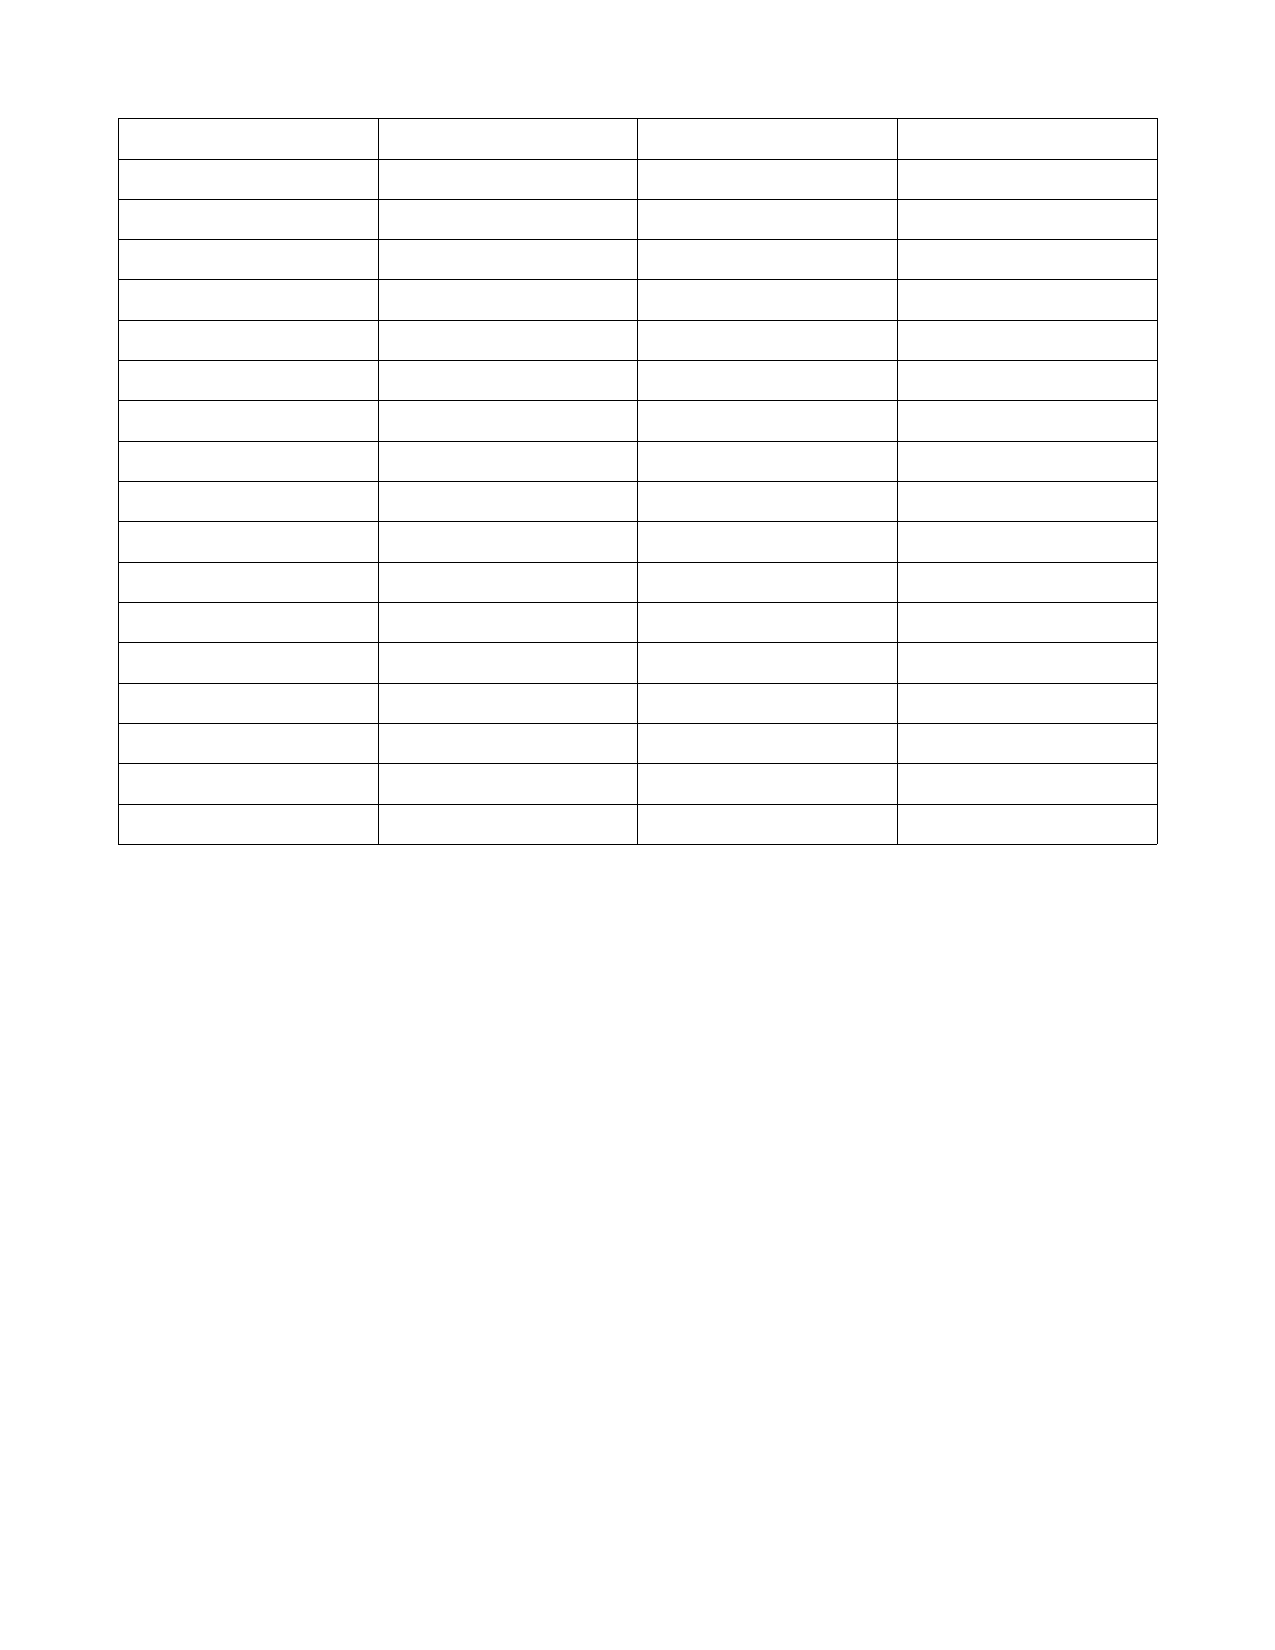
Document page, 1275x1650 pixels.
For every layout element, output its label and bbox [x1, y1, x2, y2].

table_cell [898, 280, 1157, 320]
table_cell [119, 160, 378, 199]
table_cell [898, 200, 1157, 239]
table_cell [379, 563, 637, 602]
table_cell [638, 280, 897, 320]
table_cell [119, 643, 378, 682]
table_cell [379, 482, 637, 521]
table_cell [119, 280, 378, 320]
table_cell [119, 522, 378, 562]
table_cell [638, 401, 897, 441]
table_cell [119, 401, 378, 441]
table_cell [638, 724, 897, 763]
table_cell [638, 522, 897, 562]
table_cell [638, 361, 897, 400]
table_cell [119, 603, 378, 642]
table_cell [898, 160, 1157, 199]
table_cell [638, 603, 897, 642]
table_cell [119, 321, 378, 360]
table_cell [379, 603, 637, 642]
table_cell [119, 119, 378, 158]
table_cell [898, 522, 1157, 562]
table_cell [638, 563, 897, 602]
table_cell [638, 805, 897, 844]
table_cell [898, 643, 1157, 682]
table_cell [898, 240, 1157, 279]
table_cell [638, 240, 897, 279]
table_cell [379, 200, 637, 239]
table_cell [119, 482, 378, 521]
table_cell [898, 684, 1157, 723]
table_cell [898, 764, 1157, 803]
table_cell [379, 361, 637, 400]
table_cell [119, 724, 378, 763]
table_cell [638, 482, 897, 521]
table_cell [119, 764, 378, 803]
table_cell [379, 280, 637, 320]
table_cell [898, 401, 1157, 441]
table_cell [898, 724, 1157, 763]
table_cell [379, 643, 637, 682]
table_cell [898, 805, 1157, 844]
table_cell [638, 764, 897, 803]
table_cell [379, 160, 637, 199]
table_cell [898, 482, 1157, 521]
table_cell [898, 563, 1157, 602]
table_cell [119, 805, 378, 844]
table_cell [379, 321, 637, 360]
table_cell [638, 684, 897, 723]
table_cell [638, 643, 897, 682]
table_cell [119, 563, 378, 602]
table_cell [119, 240, 378, 279]
table_cell [119, 684, 378, 723]
table_cell [379, 522, 637, 562]
table_cell [379, 401, 637, 441]
table_cell [898, 119, 1157, 158]
table_cell [119, 200, 378, 239]
table_cell [119, 442, 378, 481]
table_cell [119, 361, 378, 400]
table_cell [379, 684, 637, 723]
table_cell [379, 119, 637, 158]
table_cell [898, 321, 1157, 360]
table_cell [379, 240, 637, 279]
table_cell [379, 724, 637, 763]
table_cell [638, 119, 897, 158]
table_cell [379, 805, 637, 844]
table_cell [638, 321, 897, 360]
table_cell [898, 442, 1157, 481]
table_cell [379, 442, 637, 481]
table_cell [638, 442, 897, 481]
table_cell [638, 160, 897, 199]
table_cell [898, 603, 1157, 642]
table_cell [898, 361, 1157, 400]
table_cell [638, 200, 897, 239]
table_cell [379, 764, 637, 803]
